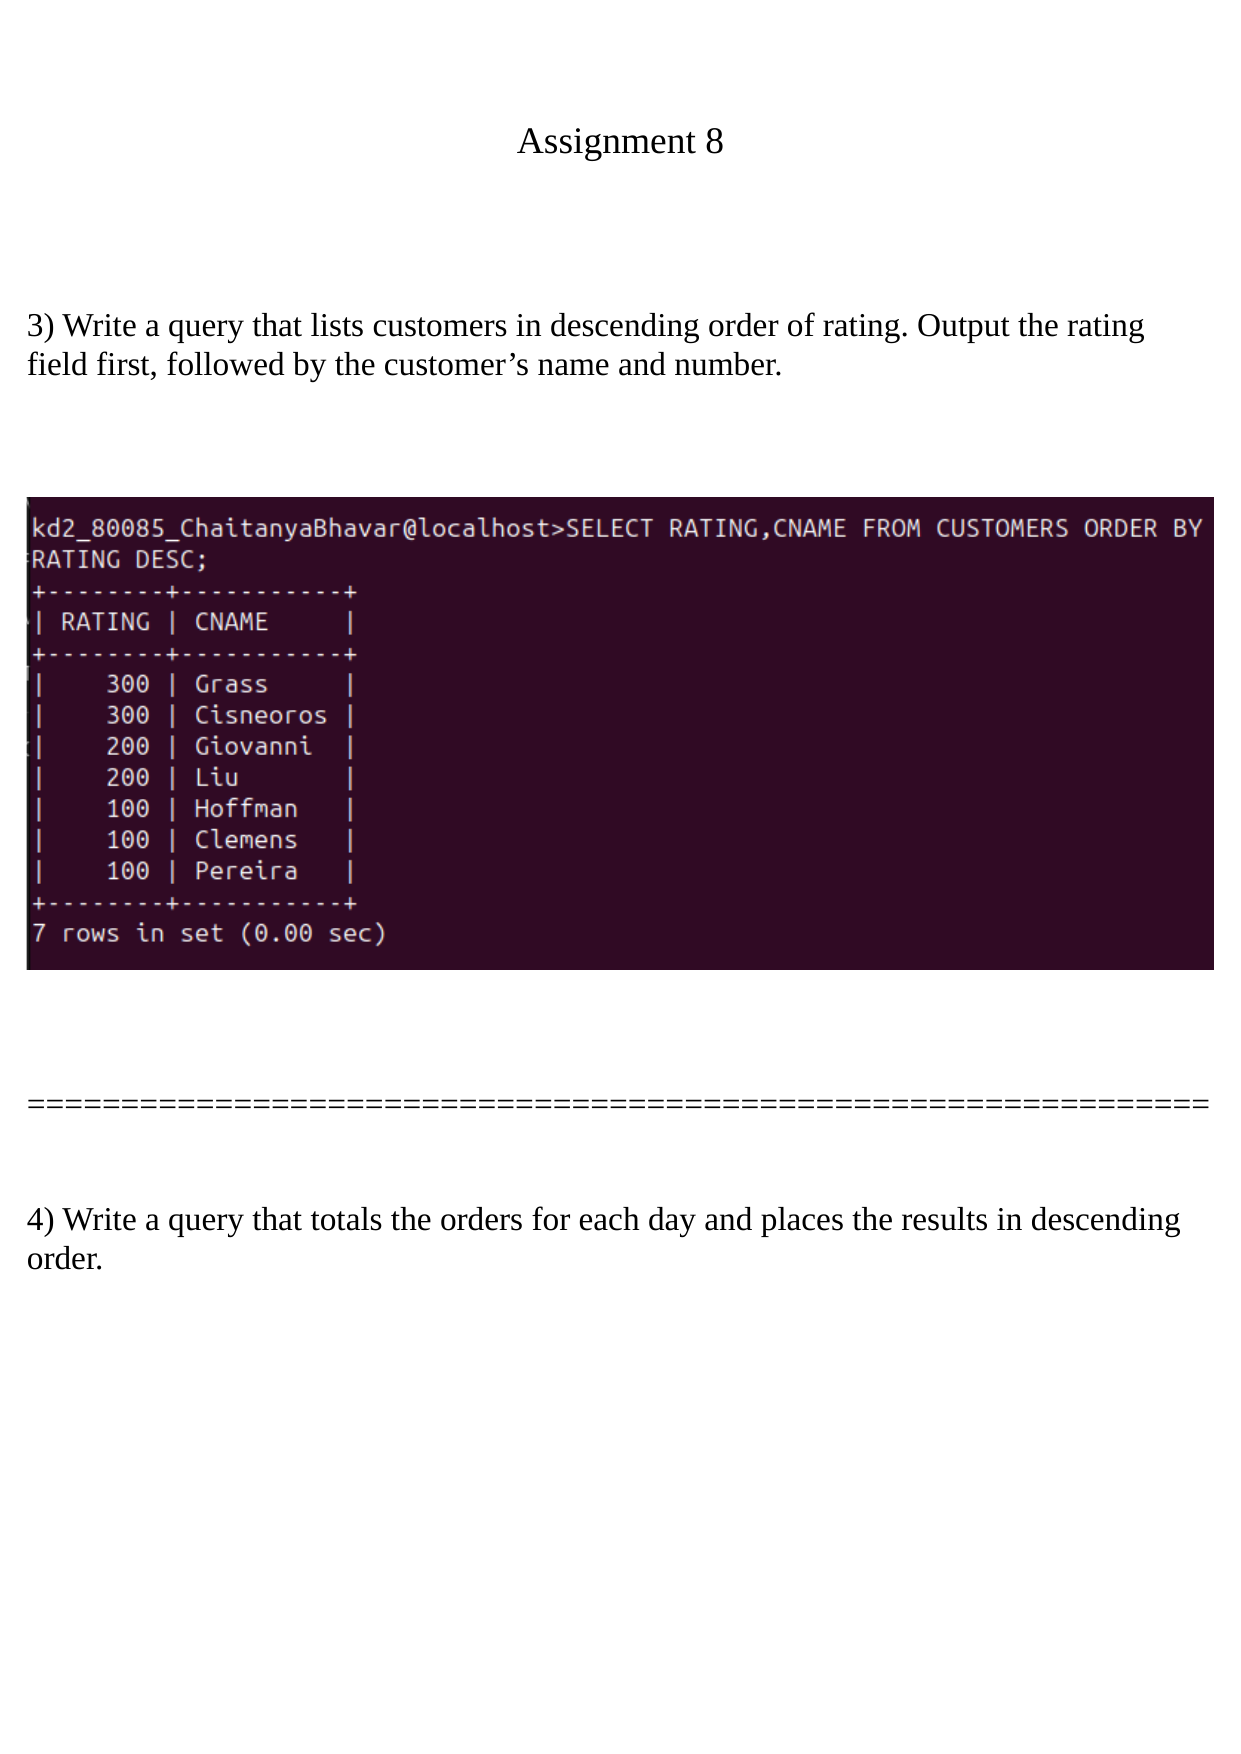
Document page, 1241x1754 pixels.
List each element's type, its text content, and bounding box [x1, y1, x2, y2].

text 3) Write a query that lists customers in descending order of rating. Output the rating field first, followed by the customer’s name and number. [27, 306, 1214, 382]
text 4) Write a query that totals the orders for each day and places the results in descending order. [27, 1200, 1214, 1276]
text =============================================================== [27, 1085, 1214, 1123]
picture [26, 497, 1214, 970]
